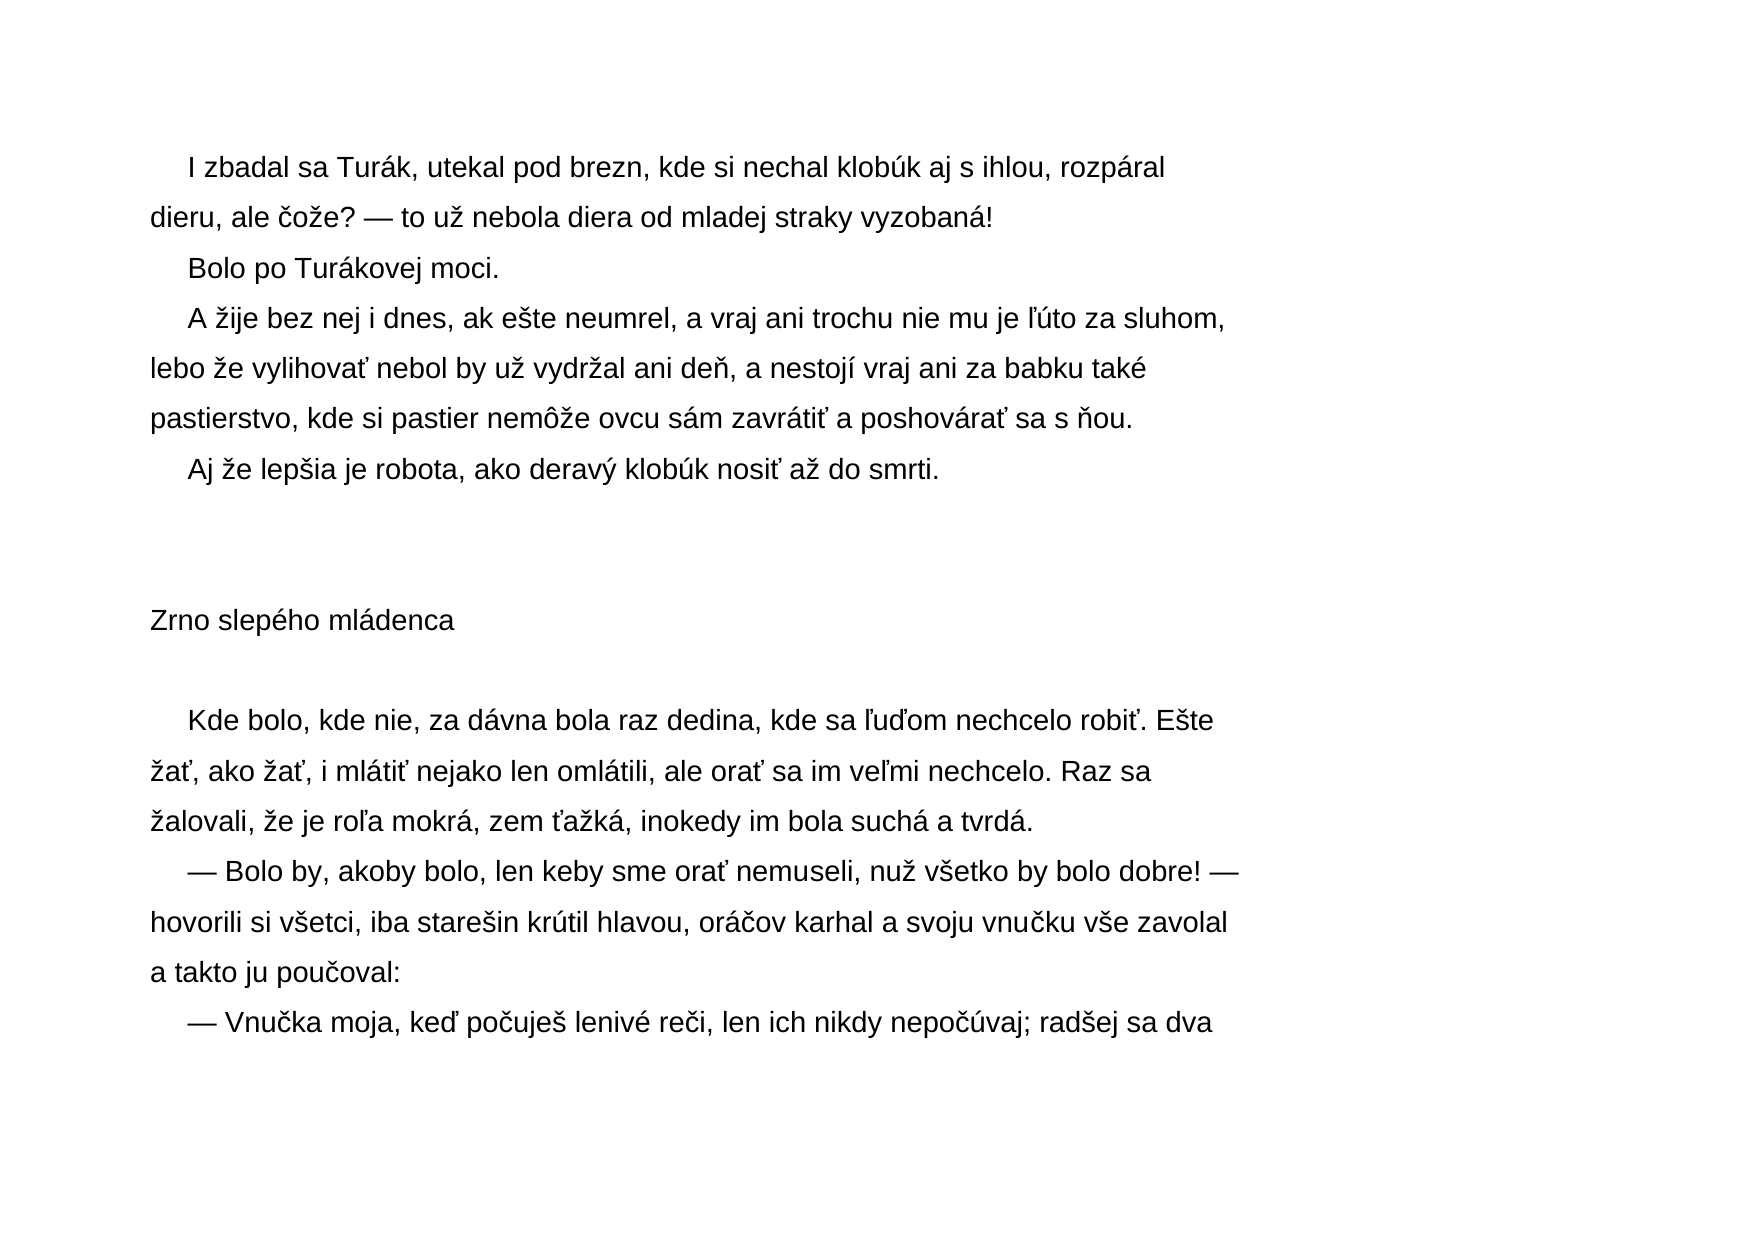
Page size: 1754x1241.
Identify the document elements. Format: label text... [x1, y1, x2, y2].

text Bolo po Turákovej moci. [150, 251, 1243, 284]
text — Bolo by, akoby bolo, len keby sme orať nemu­seli, nuž všetko by bolo dobre! — hovorili si všetci, iba starešin krútil hlavou, oráčov karhal a svoju vnu­čku vše zavolal a takto ju poučoval: [150, 854, 1243, 988]
text A žije bez nej i dnes, ak ešte neumrel, a vraj ani trochu nie mu je ľúto za sluhom, lebo že vylihovať nebol by už vydržal ani deň, a nestojí vraj ani za babku také pastierstvo, kde si pastier nemôže ovcu sám zavrátiť a poshovárať sa s ňou. [150, 301, 1243, 435]
text — Vnučka moja, keď počuješ lenivé reči, len ich nikdy nepočúvaj; radšej sa dva [150, 1005, 1243, 1039]
subtitle Zrno slepého mládenca [150, 603, 1243, 636]
text Aj že lepšia je robota, ako deravý klobúk nosiť až do smrti. [150, 452, 1243, 485]
text I zbadal sa Turák, utekal pod brezn, kde si nechal klobúk aj s ihlou, rozpáral dieru, ale čože? — to už nebola diera od mladej straky vyzobaná! [150, 150, 1243, 234]
text Kde bolo, kde nie, za dávna bola raz dedina, kde sa ľuďom nechcelo robiť. Ešte žať, ako žať, i mlá­tiť nejako len omlátili, ale orať sa im veľmi nechcelo. Raz sa žalovali, že je roľa mokrá, zem ťažká, inokedy im bola suchá a tvrdá. [150, 703, 1243, 838]
